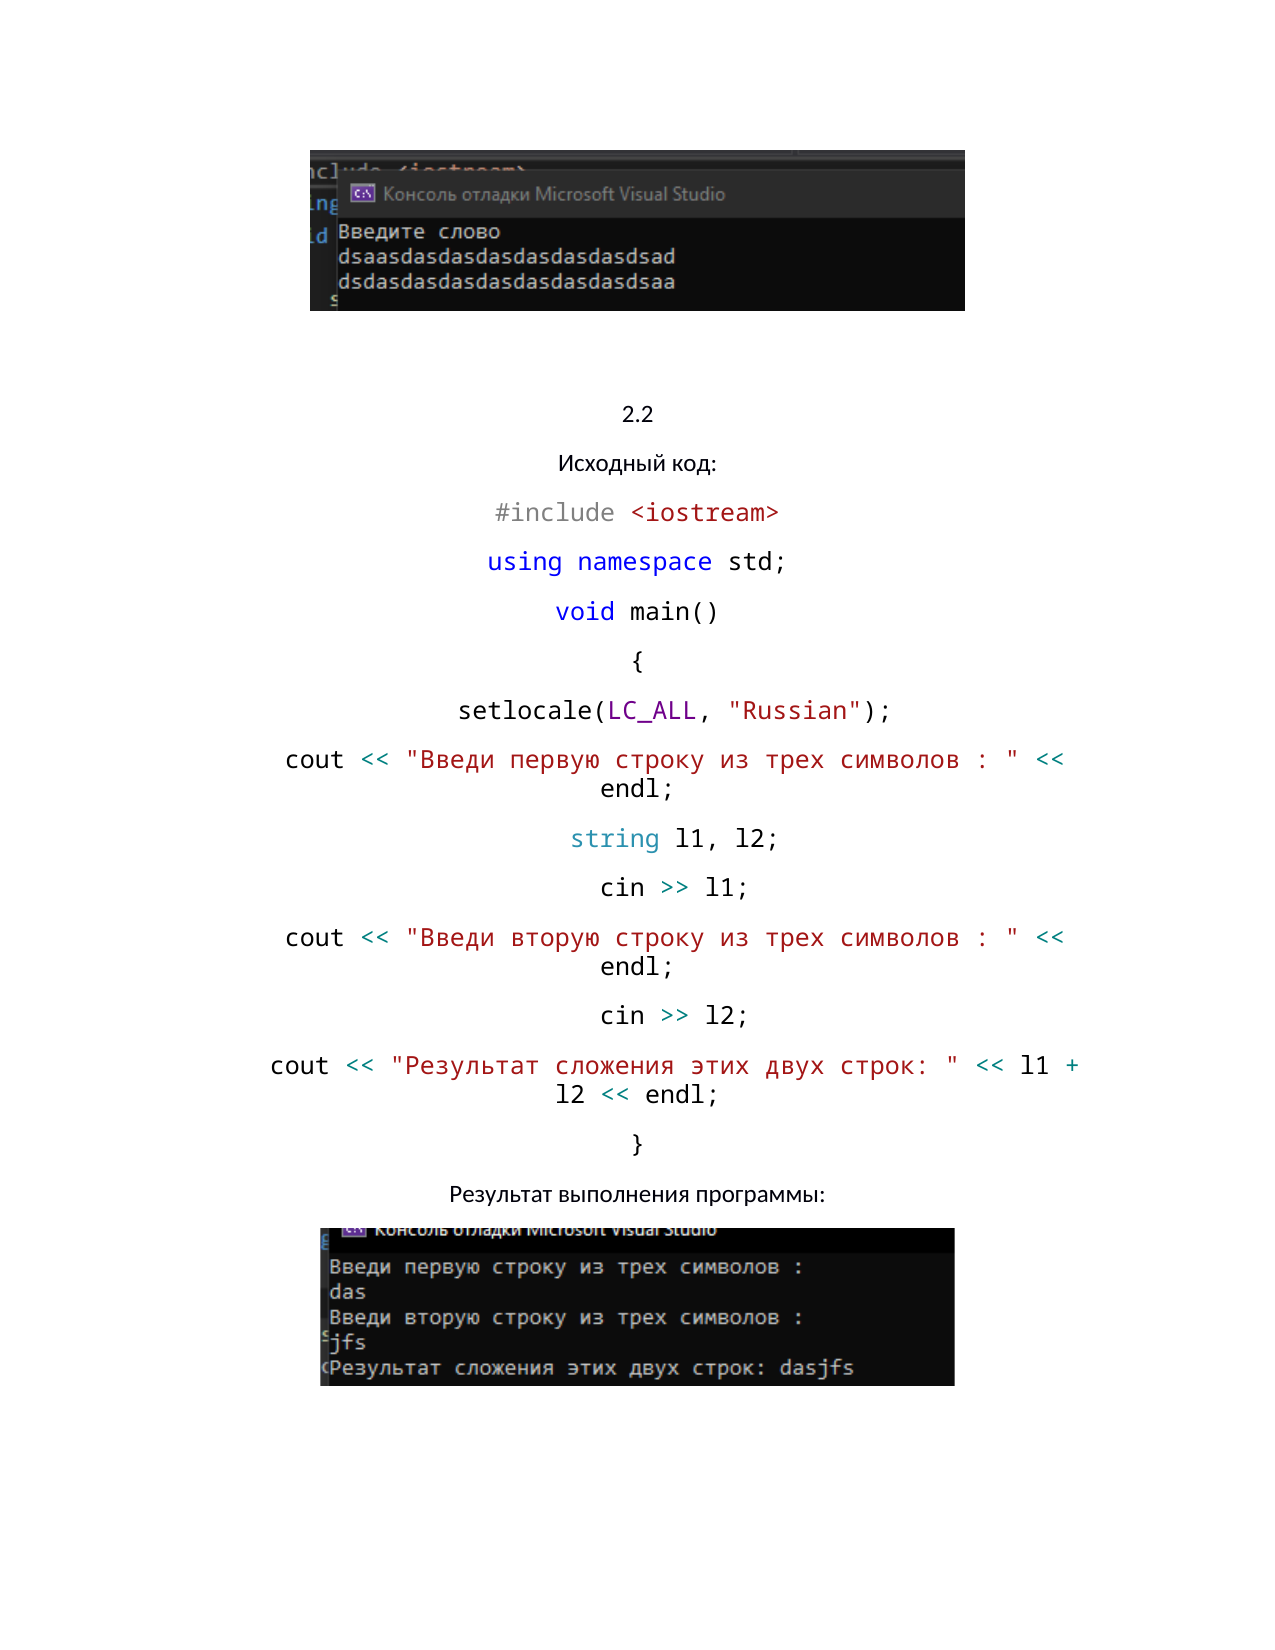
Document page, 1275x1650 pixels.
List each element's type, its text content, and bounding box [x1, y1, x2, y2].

text Исходный код: [187, 448, 1087, 477]
text string l1, l2; [187, 824, 1087, 853]
text cout << "Введи вторую строку из трех символов : " << endl; [187, 923, 1087, 981]
text cin >> l1; [187, 874, 1087, 903]
text void main() [187, 597, 1087, 626]
text cin >> l2; [187, 1002, 1087, 1031]
text #include <iostream> [187, 498, 1087, 527]
text 2.2 [187, 403, 1087, 428]
text setlocale(LC_ALL, "Russian"); [187, 696, 1087, 725]
text Результат выполнения программы: [187, 1179, 1087, 1208]
text } [187, 1130, 1087, 1158]
text { [187, 647, 1087, 676]
text cout << "Введи первую строку из трех символов : " << endl; [187, 746, 1087, 803]
picture [320, 1228, 955, 1386]
text using namespace std; [187, 548, 1087, 576]
picture [310, 150, 965, 311]
text cout << "Результат сложения этих двух строк: " << l1 + l2 << endl; [187, 1051, 1087, 1109]
